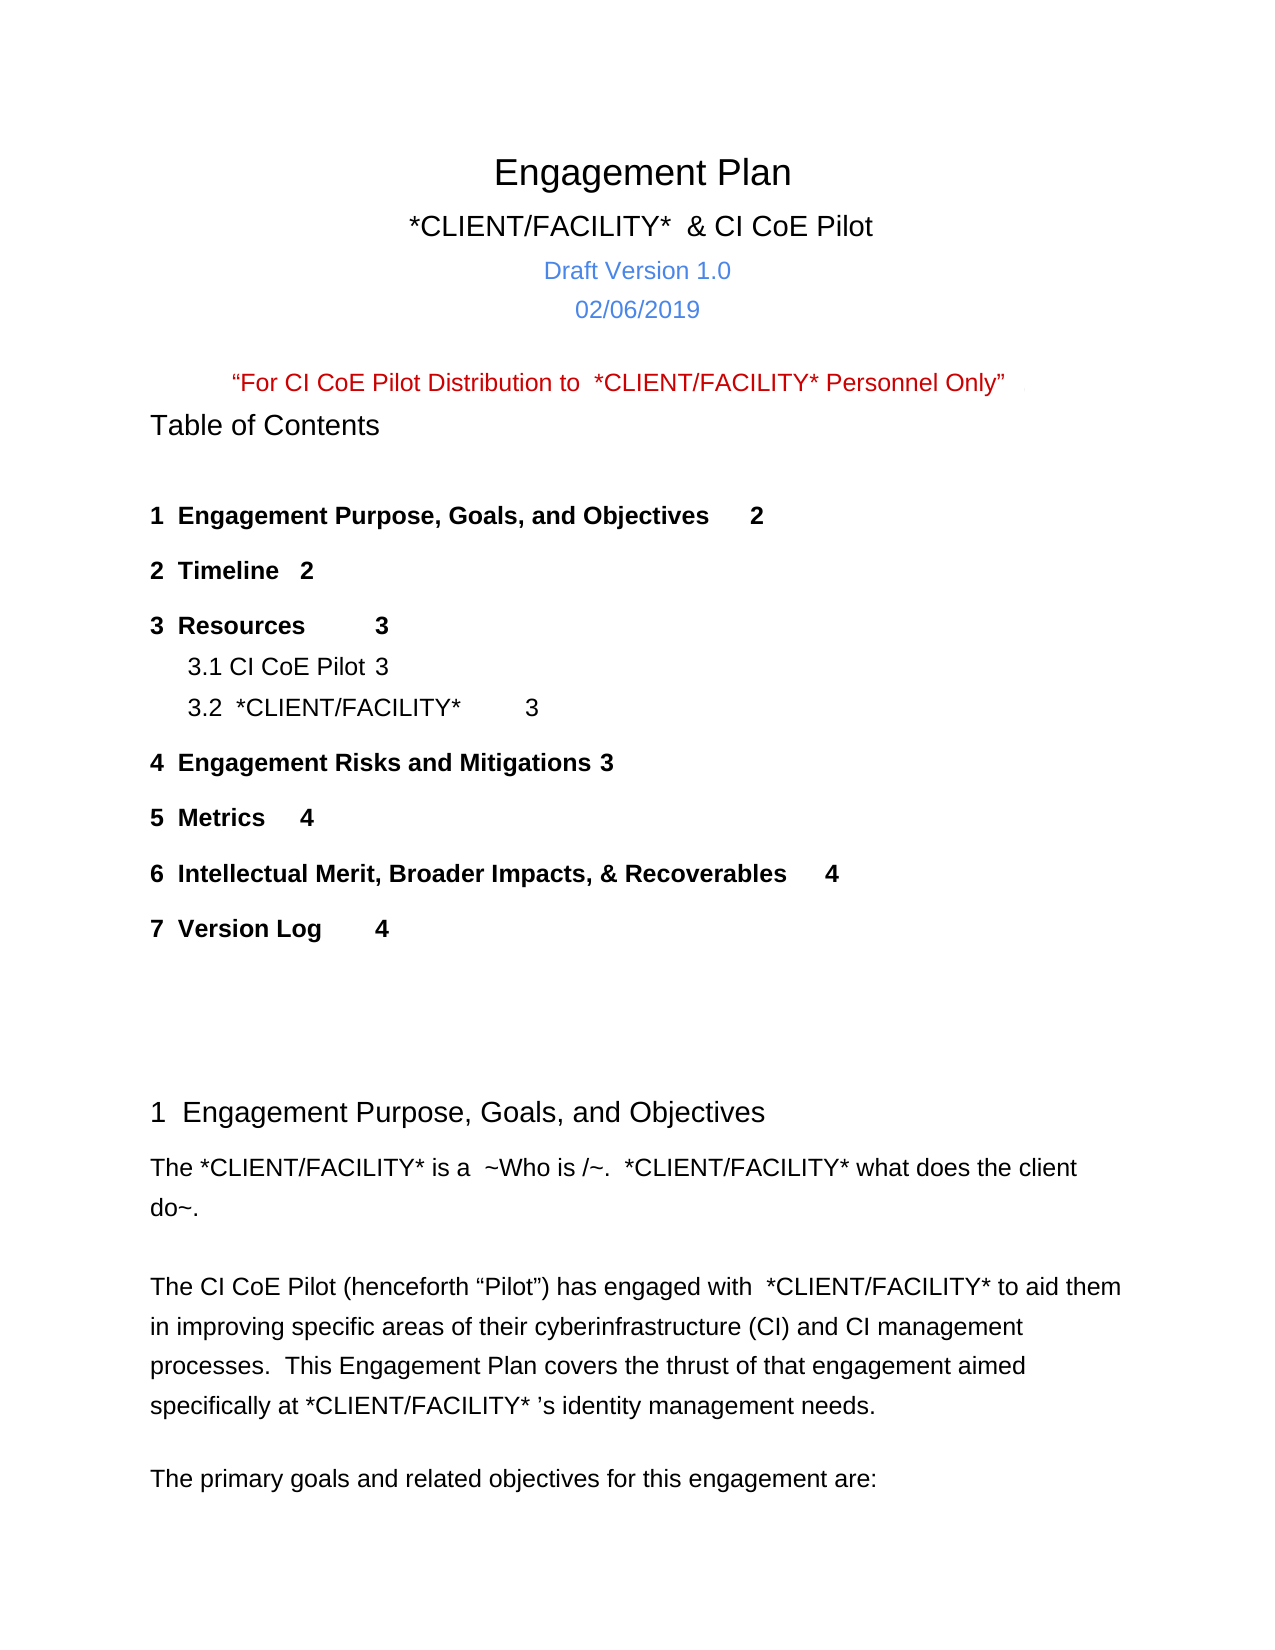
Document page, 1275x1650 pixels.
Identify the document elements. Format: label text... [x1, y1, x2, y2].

text 02/06/2019 [150, 295, 1125, 324]
text 5 Metrics 4 [150, 803, 1125, 832]
text 3.1 CI CoE Pilot 3 [187, 652, 1125, 681]
text The CI CoE Pilot (henceforth “Pilot”) has engaged with *CLIENT/FACILITY* to aid them in improving specific areas of their cyberinfrastructure (CI) and CI management processes. This Engagement Plan covers the thrust of that engagement aimed specifically at *CLIENT/FACILITY* ’s identity management needs. [150, 1272, 1125, 1420]
text “For CI CoE Pilot Distribution to *CLIENT/FACILITY* Personnel Only” [150, 368, 1125, 397]
text 7 Version Log 4 [150, 914, 1125, 943]
text 3.2 *CLIENT/FACILITY* 3 [187, 693, 1125, 721]
text 2 Timeline 2 [150, 556, 1125, 585]
text Table of Contents [150, 407, 1125, 441]
text Draft Version 1.0 [150, 256, 1125, 284]
text 1 Engagement Purpose, Goals, and Objectives 2 [150, 501, 1125, 529]
text *CLIENT/FACILITY* & CI CoE Pilot [150, 209, 1125, 243]
text Engagement Plan [150, 150, 1125, 193]
text 4 Engagement Risks and Mitigations 3 [150, 748, 1125, 777]
text The *CLIENT/FACILITY* is a ~Who is /~. *CLIENT/FACILITY* what does the client do~. [150, 1153, 1125, 1222]
subtitle 1 Engagement Purpose, Goals, and Objectives [150, 1095, 1125, 1128]
text The primary goals and related objectives for this engagement are: [150, 1463, 1125, 1492]
text 3 Resources 3 [150, 611, 1125, 640]
text 6 Intellectual Merit, Broader Impacts, & Recoverables 4 [150, 859, 1125, 887]
